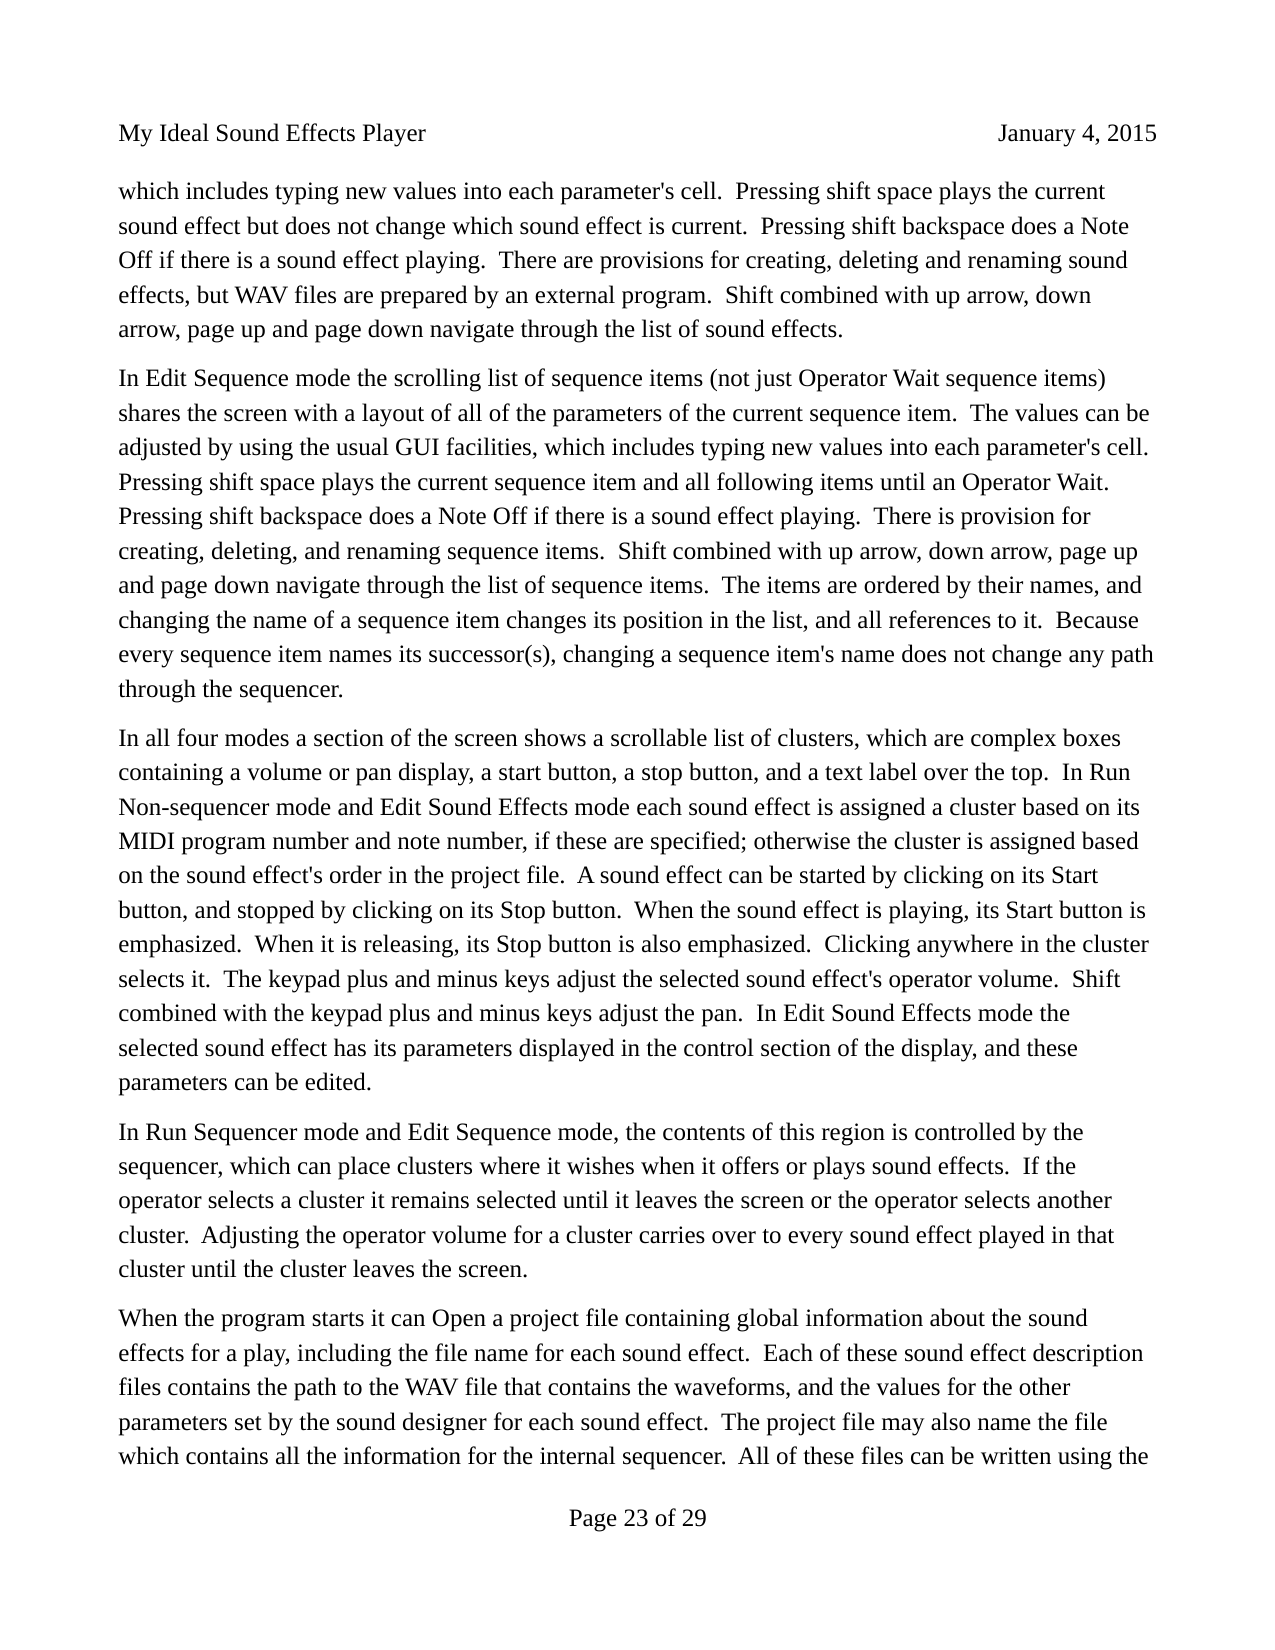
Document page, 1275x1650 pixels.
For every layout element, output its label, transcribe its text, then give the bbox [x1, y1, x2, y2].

text When the program starts it can Open a project file containing global information about the sound effects for a play, including the file name for each sound effect. Each of these sound effect description files contains the path to the WAV file that contains the waveforms, and the values for the other parameters set by the sound designer for each sound effect. The project file may also name the file which contains all the information for the internal sequencer. All of these files can be written using the [118, 1303, 1157, 1470]
text In Edit Sequence mode the scrolling list of sequence items (not just Operator Wait sequence items) shares the screen with a layout of all of the parameters of the current sequence item. The values can be adjusted by using the usual GUI facilities, which includes typing new values into each parameter's cell. Pressing shift space plays the current sequence item and all following items until an Operator Wait. Pressing shift backspace does a Note Off if there is a sound effect playing. There is provision for creating, deleting, and renaming sequence items. Shift combined with up arrow, down arrow, page up and page down navigate through the list of sequence items. The items are ordered by their names, and changing the name of a sequence item changes its position in the list, and all references to it. Because every sequence item names its successor(s), changing a sequence item's name does not change any path through the sequencer. [118, 363, 1157, 702]
text which includes typing new values into each parameter's cell. Pressing shift space plays the current sound effect but does not change which sound effect is current. Pressing shift backspace does a Note Off if there is a sound effect playing. There are provisions for creating, deleting and renaming sound effects, but WAV files are prepared by an external program. Shift combined with up arrow, down arrow, page up and page down navigate through the list of sound effects. [118, 176, 1157, 343]
text In all four modes a section of the screen shows a scrollable list of clusters, which are complex boxes containing a volume or pan display, a start button, a stop button, and a text label over the top. In Run Non-sequencer mode and Edit Sound Effects mode each sound effect is assigned a cluster based on its MIDI program number and note number, if these are specified; otherwise the cluster is assigned based on the sound effect's order in the project file. A sound effect can be started by clicking on its Start button, and stopped by clicking on its Stop button. When the sound effect is playing, its Start button is emphasized. When it is releasing, its Stop button is also emphasized. Clicking anywhere in the cluster selects it. The keypad plus and minus keys adjust the selected sound effect's operator volume. Shift combined with the keypad plus and minus keys adjust the pan. In Edit Sound Effects mode the selected sound effect has its parameters displayed in the control section of the display, and these parameters can be edited. [118, 723, 1157, 1096]
text In Run Sequencer mode and Edit Sequence mode, the contents of this region is controlled by the sequencer, which can place clusters where it wishes when it offers or plays sound effects. If the operator selects a cluster it remains selected until it leaves the screen or the operator selects another cluster. Adjusting the operator volume for a cluster carries over to every sound effect played in that cluster until the cluster leaves the screen. [118, 1117, 1157, 1283]
